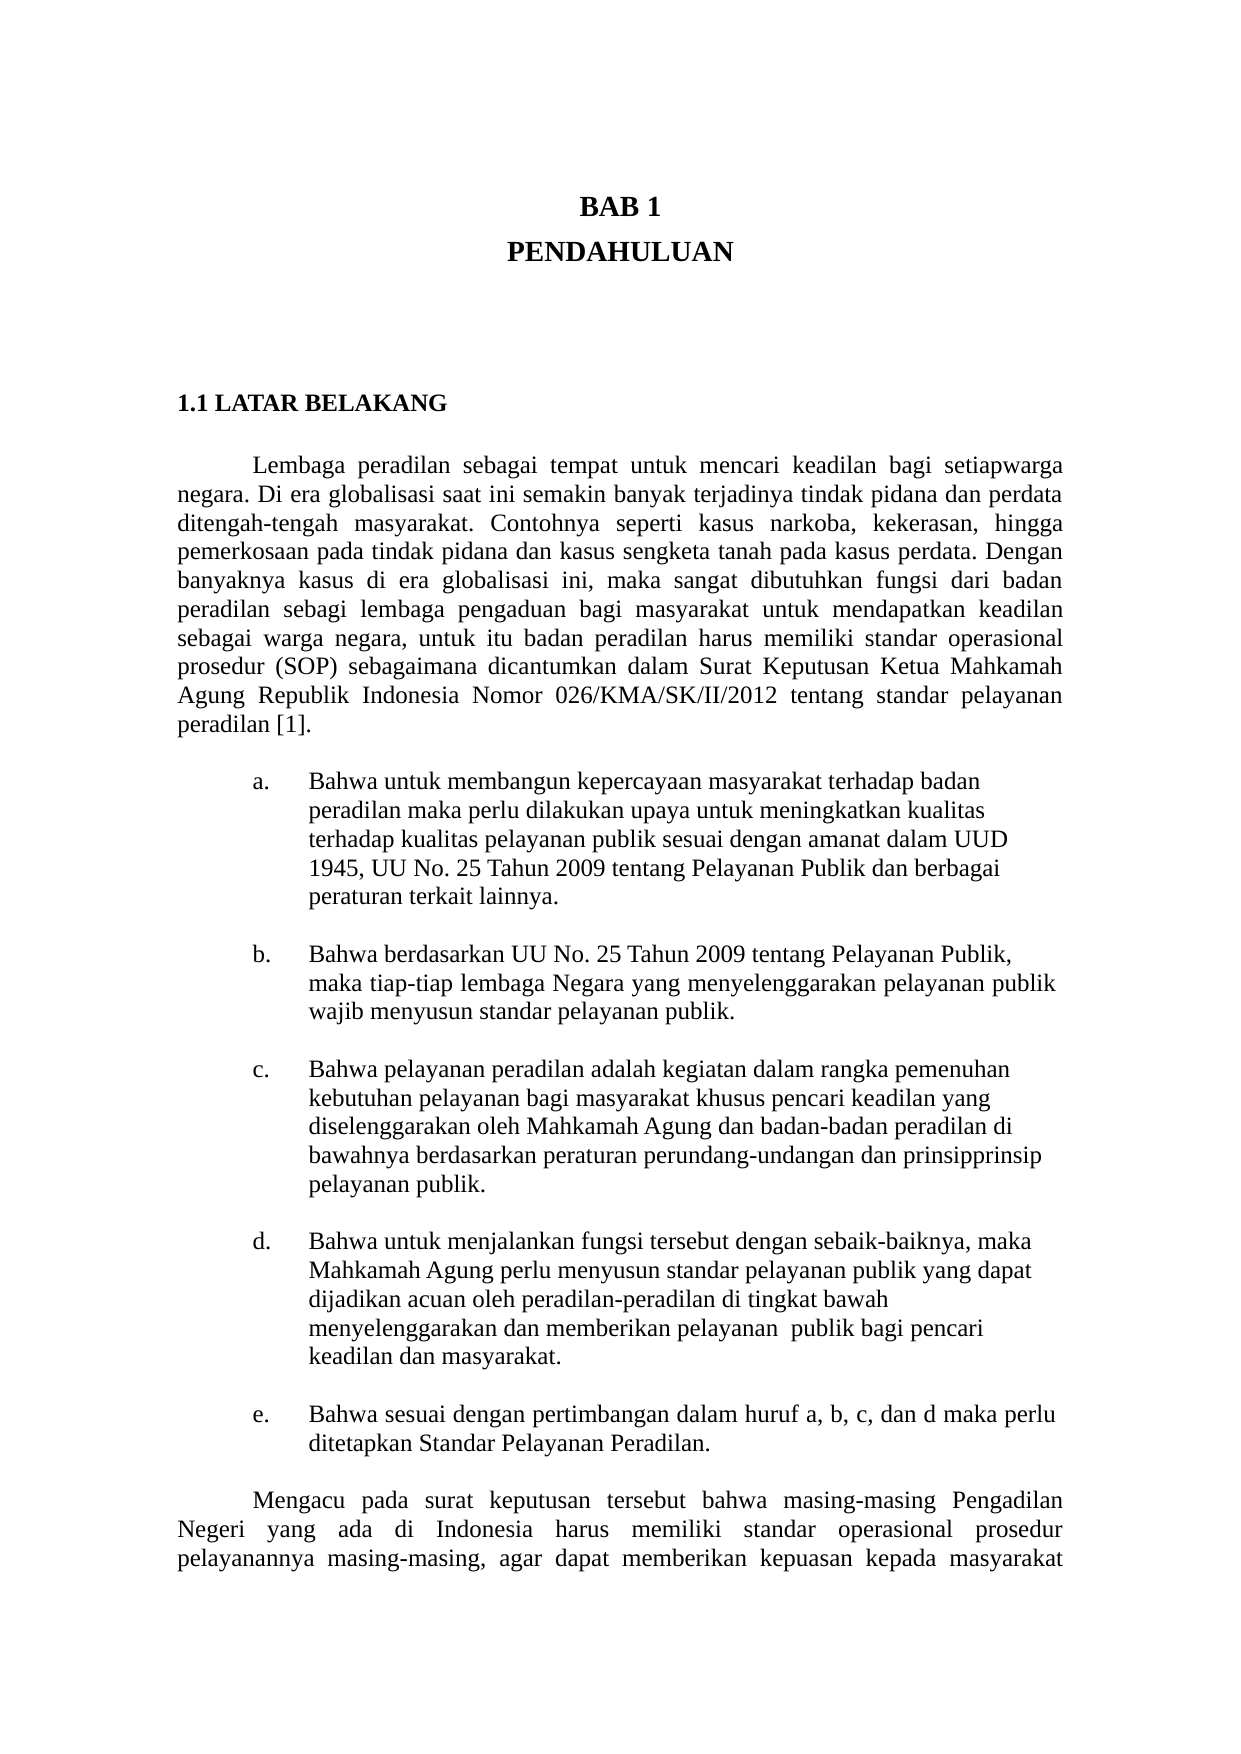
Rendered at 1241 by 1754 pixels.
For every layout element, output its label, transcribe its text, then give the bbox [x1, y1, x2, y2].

text Lembaga peradilan sebagai tempat untuk mencari keadilan bagi setiapwarga negara. Di era globalisasi saat ini semakin banyak terjadinya tindak pidana dan perdata ditengah-tengah masyarakat. Contohnya seperti kasus narkoba, kekerasan, hingga pemerkosaan pada tindak pidana dan kasus sengketa tanah pada kasus perdata. Dengan banyaknya kasus di era globalisasi ini, maka sangat dibutuhkan fungsi dari badan peradilan sebagi lembaga pengaduan bagi masyarakat untuk mendapatkan keadilan sebagai warga negara, untuk itu badan peradilan harus memiliki standar operasional prosedur (SOP) sebagaimana dicantumkan dalam Surat Keputusan Ketua Mahkamah Agung Republik Indonesia Nomor 026/KMA/SK/II/2012 tentang standar pelayanan peradilan [1]. [177, 450, 1063, 738]
text 1.1 LATAR BELAKANG [177, 388, 1063, 417]
text d. Bahwa untuk menjalankan fungsi tersebut dengan sebaik-baiknya, maka Mahkamah Agung perlu menyusun standar pelayanan publik yang dapat dijadikan acuan oleh peradilan-peradilan di tingkat bawah menyelenggarakan dan memberikan pelayanan publik bagi pencari keadilan dan masyarakat. [177, 1226, 1063, 1370]
text b. Bahwa berdasarkan UU No. 25 Tahun 2009 tentang Pelayanan Publik, maka tiap-tiap lembaga Negara yang menyelenggarakan pelayanan publik wajib menyusun standar pelayanan publik. [177, 939, 1063, 1025]
text e. Bahwa sesuai dengan pertimbangan dalam huruf a, b, c, dan d maka perlu ditetapkan Standar Pelayanan Peradilan. [177, 1399, 1063, 1456]
text a. Bahwa untuk membangun kepercayaan masyarakat terhadap badan peradilan maka perlu dilakukan upaya untuk meningkatkan kualitas terhadap kualitas pelayanan publik sesuai dengan amanat dalam UUD 1945, UU No. 25 Tahun 2009 tentang Pelayanan Publik dan berbagai peraturan terkait lainnya. [177, 766, 1063, 910]
text BAB 1 [177, 189, 1063, 222]
text c. Bahwa pelayanan peradilan adalah kegiatan dalam rangka pemenuhan kebutuhan pelayanan bagi masyarakat khusus pencari keadilan yang diselenggarakan oleh Mahkamah Agung dan badan-badan peradilan di bawahnya berdasarkan peraturan perundang-undangan dan prinsipprinsip pelayanan publik. [177, 1054, 1063, 1198]
text Mengacu pada surat keputusan tersebut bahwa masing-masing Pengadilan Negeri yang ada di Indonesia harus memiliki standar operasional prosedur pelayanannya masing-masing, agar dapat memberikan kepuasan kepada masyarakat [177, 1485, 1063, 1571]
text PENDAHULUAN [177, 234, 1063, 268]
